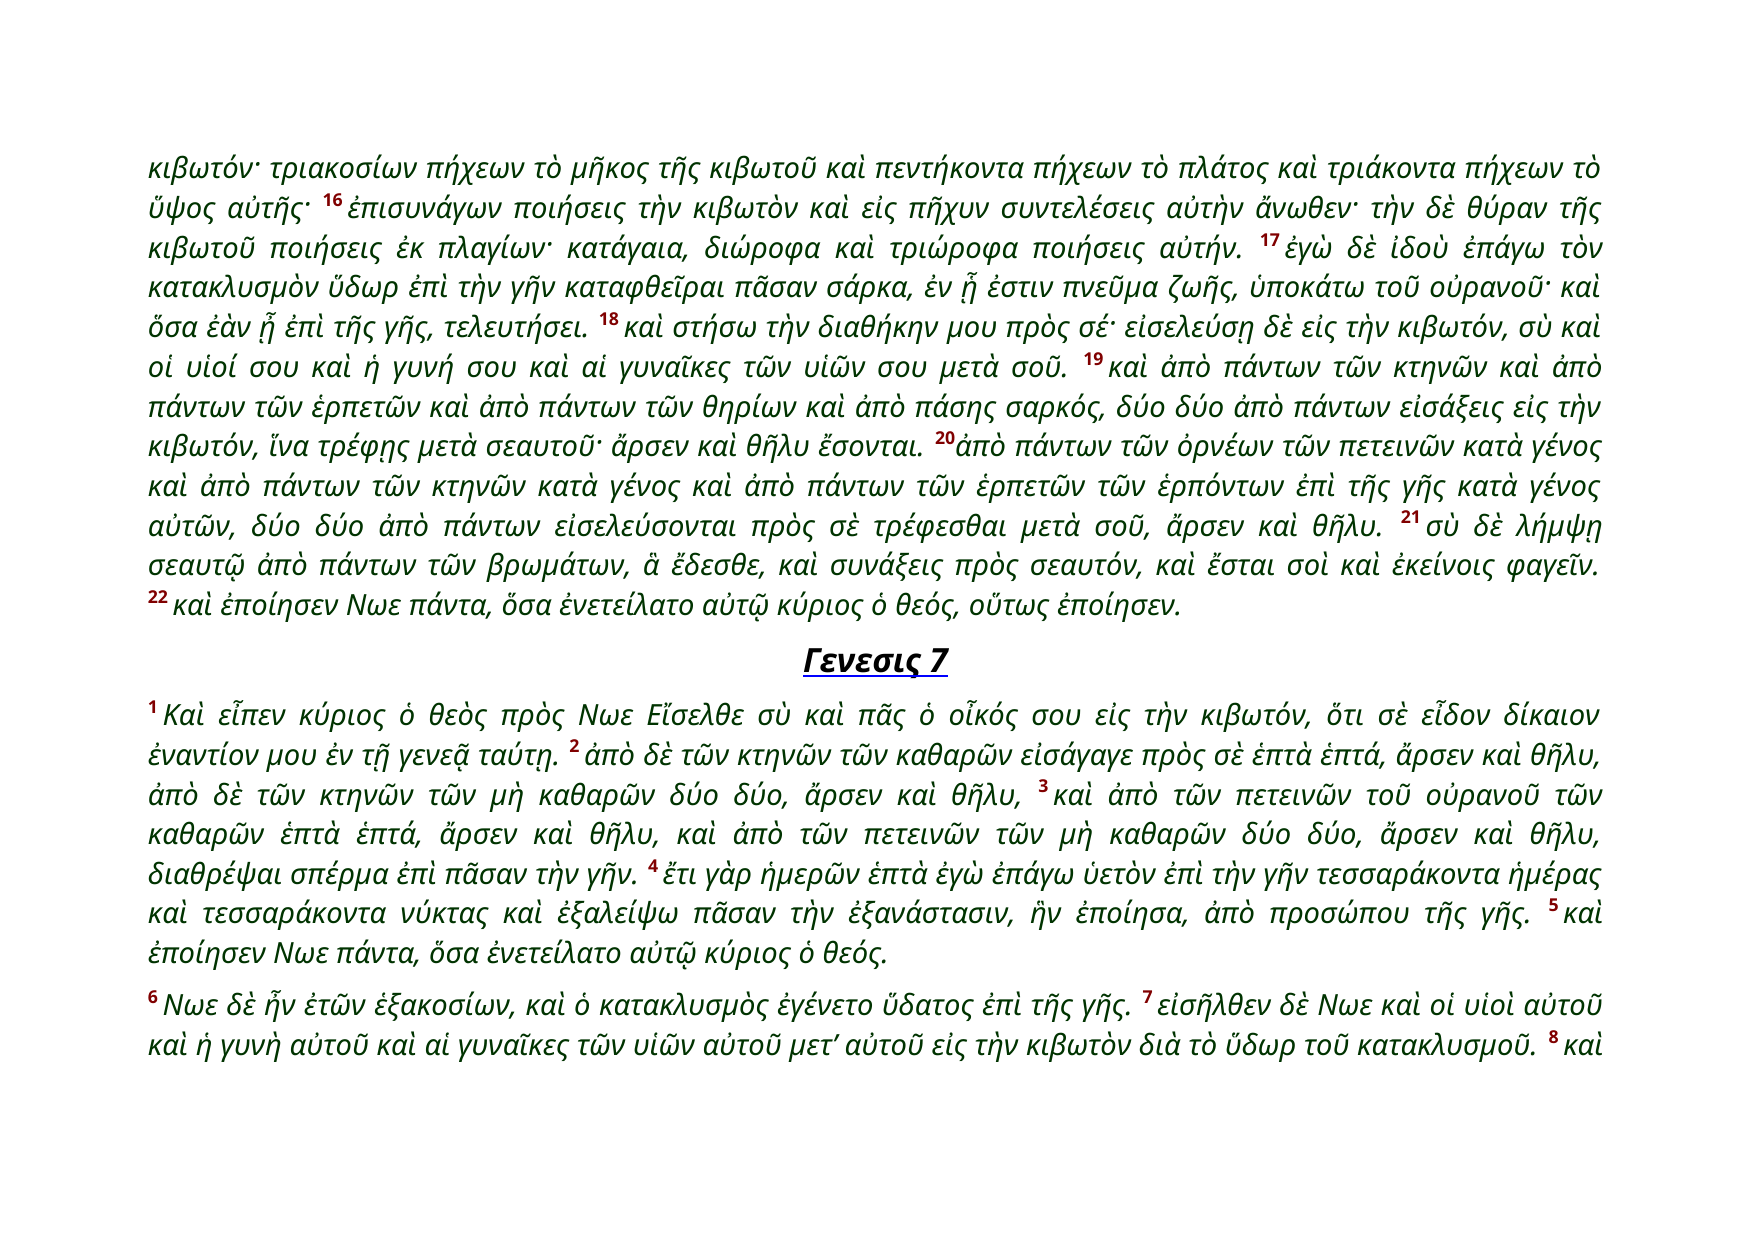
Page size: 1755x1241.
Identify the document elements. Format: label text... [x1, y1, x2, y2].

text κιβωτόν· τριακοσίων πήχεων τὸ μῆκος τῆς κιβωτοῦ καὶ πεντήκοντα πήχεων τὸ πλάτος καὶ τριάκοντα πήχεων τὸ ὕψος αὐτῆς· 16 ἐπισυνάγων ποιήσεις τὴν κιβωτὸν καὶ εἰς πῆχυν συντελέσεις αὐτὴν ἄνωθεν· τὴν δὲ θύραν τῆς κιβωτοῦ ποιήσεις ἐκ πλαγίων· κατάγαια, διώροφα καὶ τριώροφα ποιήσεις αὐτήν. 17 ἐγὼ δὲ ἰδοὺ ἐπάγω τὸν κατακλυσμὸν ὕδωρ ἐπὶ τὴν γῆν καταφθεῖραι πᾶσαν σάρκα, ἐν ᾗ ἐστιν πνεῦμα ζωῆς, ὑποκάτω τοῦ οὐρανοῦ· καὶ ὅσα ἐὰν ᾖ ἐπὶ τῆς γῆς, τελευτήσει. 18 καὶ στήσω τὴν διαθήκην μου πρὸς σέ· εἰσελεύσῃ δὲ εἰς τὴν κιβωτόν, σὺ καὶ οἱ υἱοί σου καὶ ἡ γυνή σου καὶ αἱ γυναῖκες τῶν υἱῶν σου μετὰ σοῦ. 19 καὶ ἀπὸ πάντων τῶν κτηνῶν καὶ ἀπὸ πάντων τῶν ἑρπετῶν καὶ ἀπὸ πάντων τῶν θηρίων καὶ ἀπὸ πάσης σαρκός, δύο δύο ἀπὸ πάντων εἰσάξεις εἰς τὴν κιβωτόν, ἵνα τρέφῃς μετὰ σεαυτοῦ· ἄρσεν καὶ θῆλυ ἔσονται. 20ἀπὸ πάντων τῶν ὀρνέων τῶν πετεινῶν κατὰ γένος καὶ ἀπὸ πάντων τῶν κτηνῶν κατὰ γένος καὶ ἀπὸ πάντων τῶν ἑρπετῶν τῶν ἑρπόντων ἐπὶ τῆς γῆς κατὰ γένος αὐτῶν, δύο δύο ἀπὸ πάντων εἰσελεύσονται πρὸς σὲ τρέφεσθαι μετὰ σοῦ, ἄρσεν καὶ θῆλυ. 21 σὺ δὲ λήμψῃ σεαυτῷ ἀπὸ πάντων τῶν βρωμάτων, ἃ ἔδεσθε, καὶ συνάξεις πρὸς σεαυτόν, καὶ ἔσται σοὶ καὶ ἐκείνοις φαγεῖν. 22 καὶ ἐποίησεν Νωε πάντα, ὅσα ἐνετείλατο αὐτῷ κύριος ὁ θεός, οὕτως ἐποίησεν. [148, 148, 1606, 624]
text 6 Νωε δὲ ἦν ἐτῶν ἑξακοσίων, καὶ ὁ κατακλυσμὸς ἐγένετο ὕδατος ἐπὶ τῆς γῆς. 7 εἰσῆλθεν δὲ Νωε καὶ οἱ υἱοὶ αὐτοῦ καὶ ἡ γυνὴ αὐτοῦ καὶ αἱ γυναῖκες τῶν υἱῶν αὐτοῦ μετ’ αὐτοῦ εἰς τὴν κιβωτὸν διὰ τὸ ὕδωρ τοῦ κατακλυσμοῦ. 8 καὶ [148, 985, 1606, 1064]
text Γενεσις 7 [148, 636, 1606, 682]
text 1 Καὶ εἶπεν κύριος ὁ θεὸς πρὸς Νωε Εἴσελθε σὺ καὶ πᾶς ὁ οἶκός σου εἰς τὴν κιβωτόν, ὅτι σὲ εἶδον δίκαιον ἐναντίον μου ἐν τῇ γενεᾷ ταύτῃ. 2 ἀπὸ δὲ τῶν κτηνῶν τῶν καθαρῶν εἰσάγαγε πρὸς σὲ ἑπτὰ ἑπτά, ἄρσεν καὶ θῆλυ, ἀπὸ δὲ τῶν κτηνῶν τῶν μὴ καθαρῶν δύο δύο, ἄρσεν καὶ θῆλυ, 3 καὶ ἀπὸ τῶν πετεινῶν τοῦ οὐρανοῦ τῶν καθαρῶν ἑπτὰ ἑπτά, ἄρσεν καὶ θῆλυ, καὶ ἀπὸ τῶν πετεινῶν τῶν μὴ καθαρῶν δύο δύο, ἄρσεν καὶ θῆλυ, διαθρέψαι σπέρμα ἐπὶ πᾶσαν τὴν γῆν. 4 ἔτι γὰρ ἡμερῶν ἑπτὰ ἐγὼ ἐπάγω ὑετὸν ἐπὶ τὴν γῆν τεσσαράκοντα ἡμέρας καὶ τεσσαράκοντα νύκτας καὶ ἐξαλείψω πᾶσαν τὴν ἐξανάστασιν, ἣν ἐποίησα, ἀπὸ προσώπου τῆς γῆς. 5 καὶ ἐποίησεν Νωε πάντα, ὅσα ἐνετείλατο αὐτῷ κύριος ὁ θεός. [148, 694, 1606, 972]
